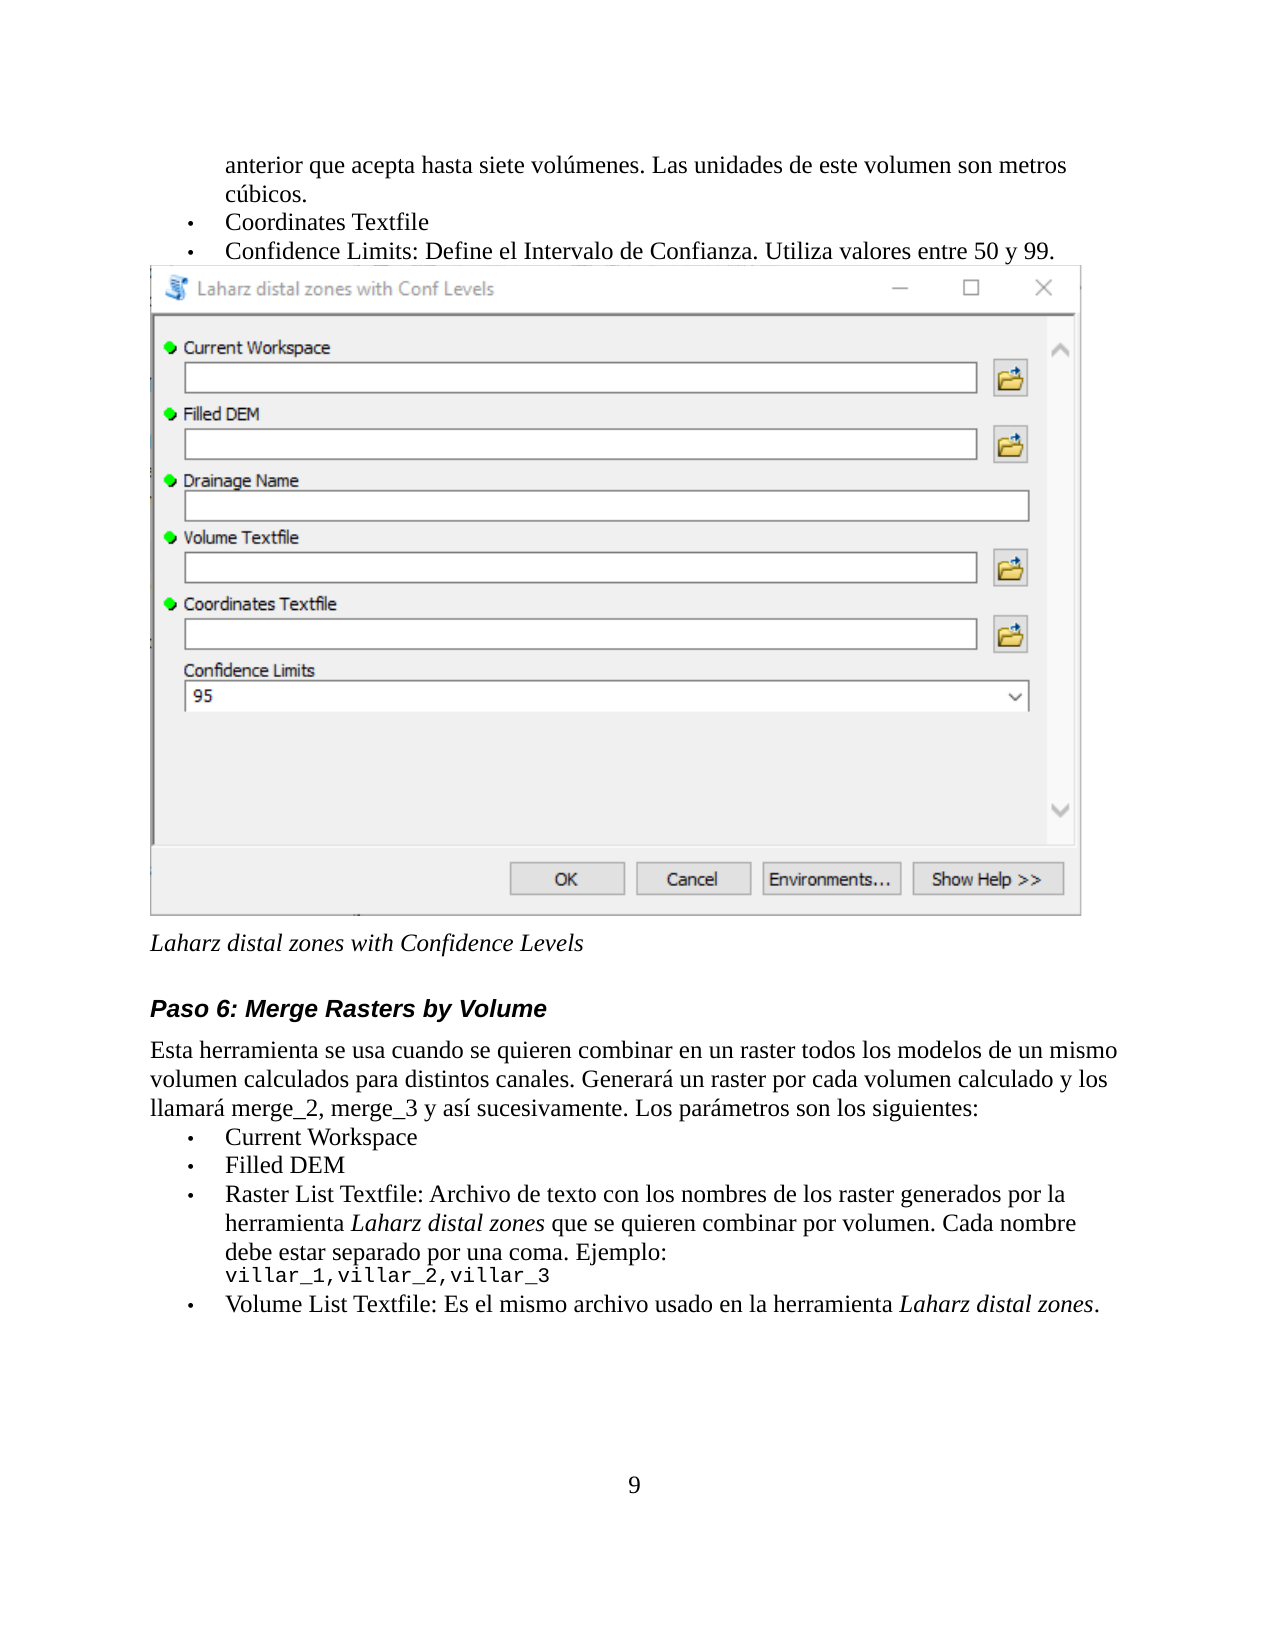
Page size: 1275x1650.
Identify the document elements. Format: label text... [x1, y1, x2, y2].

text Laharz distal zones with Confidence Levels [150, 928, 1125, 957]
list Volume List Textfile: Es el mismo archivo usado en la herramienta Laharz distal zones. [187, 1289, 1125, 1318]
list Current Workspace [187, 1122, 1125, 1150]
list villar_1,villar_2,villar_3 [187, 1265, 1125, 1289]
list Raster List Textfile: Archivo de texto con los nombres de los raster generados por la herramienta Laharz distal zones que se quieren combinar por volumen. Cada nombre debe estar separado por una coma. Ejemplo: [187, 1179, 1125, 1265]
list Filled DEM [187, 1150, 1125, 1179]
list anterior que acepta hasta siete volúmenes. Las unidades de este volumen son metros cúbicos. [187, 150, 1125, 207]
picture [150, 265, 1082, 916]
list Coordinates Textfile [187, 207, 1125, 236]
subtitle Paso 6: Merge Rasters by Volume [150, 994, 1125, 1023]
list Confidence Limits: Define el Intervalo de Confianza. Utiliza valores entre 50 y 99. [187, 236, 1125, 265]
text Esta herramienta se usa cuando se quieren combinar en un raster todos los modelos de un mismo volumen calculados para distintos canales. Generará un raster por cada volumen calculado y los llamará merge_2, merge_3 y así sucesivamente. Los parámetros son los siguientes: [150, 1035, 1125, 1122]
